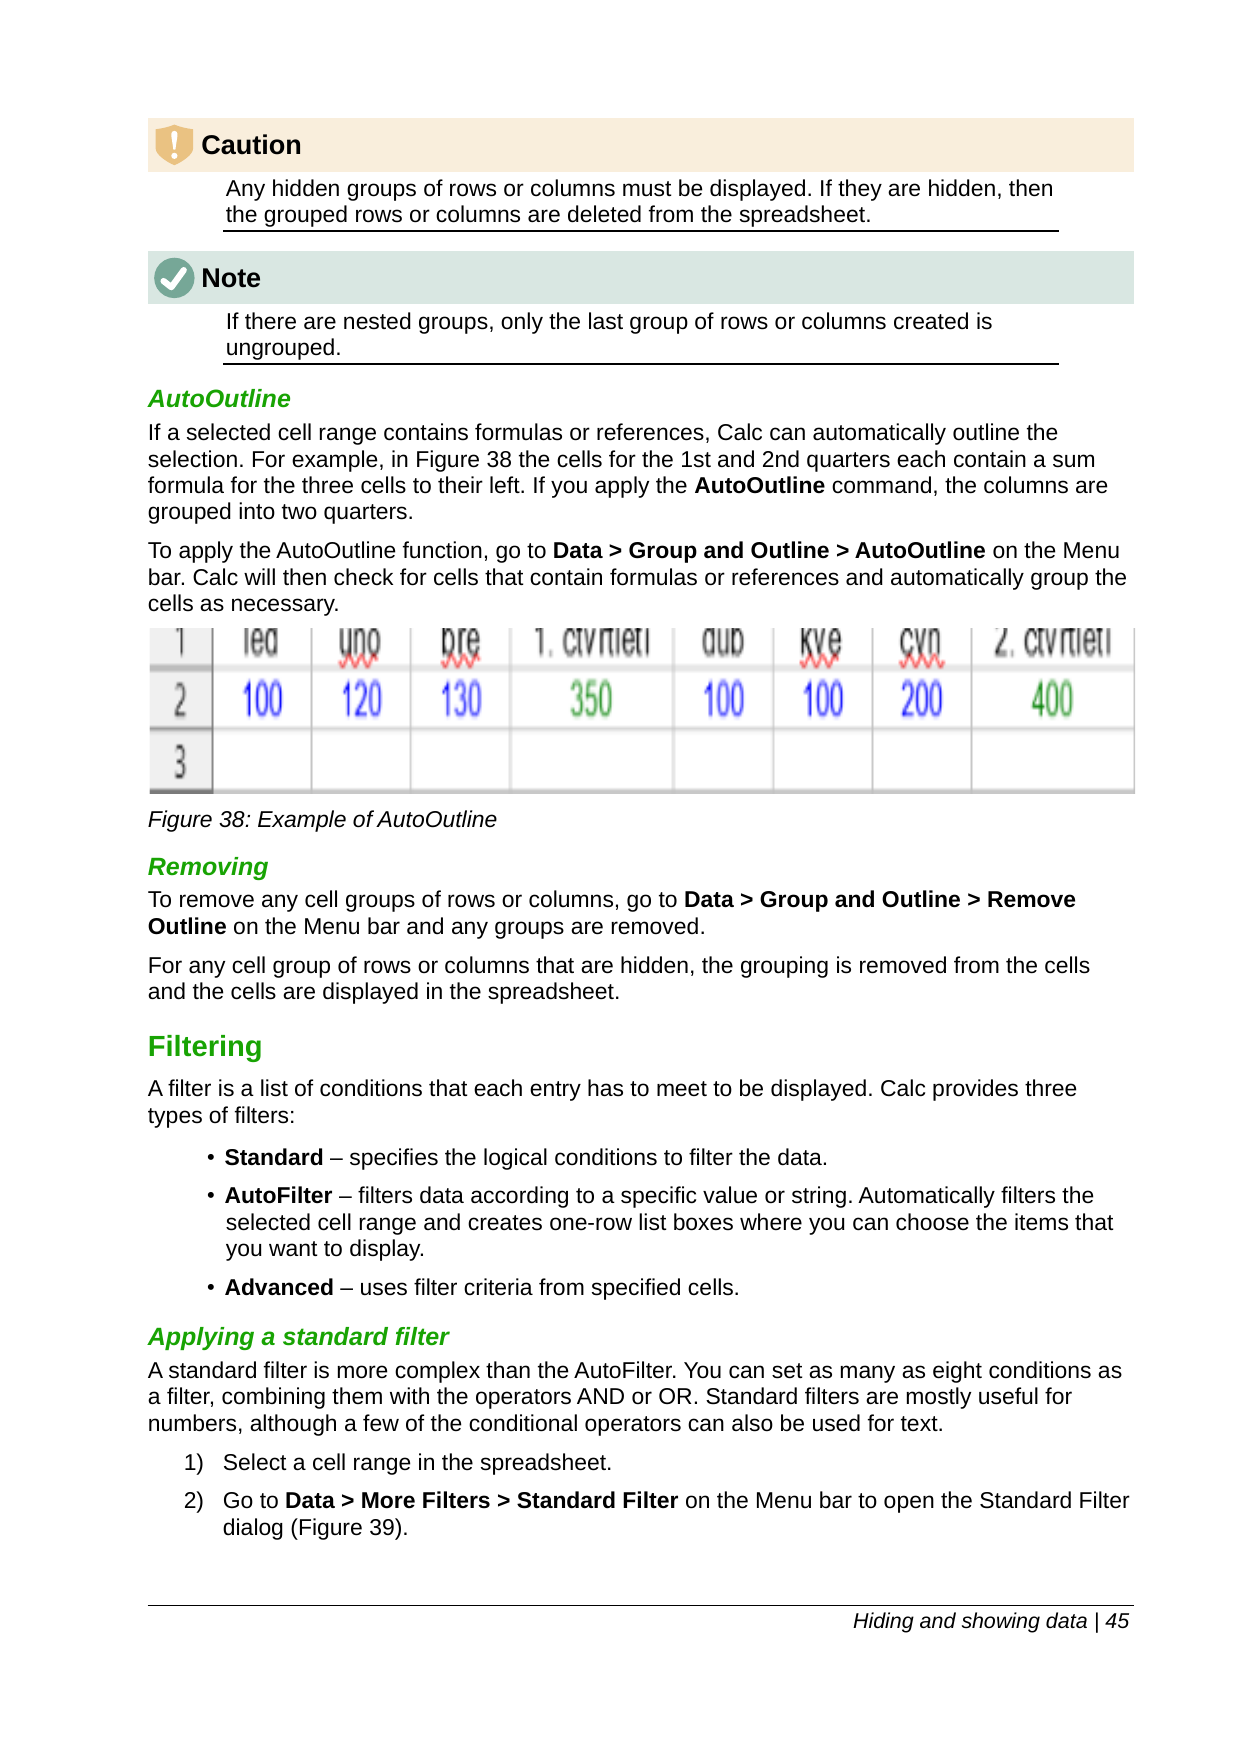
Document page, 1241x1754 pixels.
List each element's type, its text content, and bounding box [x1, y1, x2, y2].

text If there are nested groups, only the last group of rows or columns created is ungrouped. [223, 304, 1059, 363]
subtitle Filtering [148, 1029, 1134, 1063]
text Any hidden groups of rows or columns must be displayed. If they are hidden, then the grouped rows or columns are deleted from the spreadsheet. [223, 172, 1059, 230]
text For any cell group of rows or columns that are hidden, the grouping is removed from the cells and the cells are displayed in the spreadsheet. [148, 952, 1134, 1004]
subtitle Note [148, 251, 1134, 304]
subtitle Applying a standard filter [148, 1322, 1134, 1351]
text To remove any cell groups of rows or columns, go to Data > Group and Outline > Remove Outline on the Menu bar and any groups are removed. [148, 886, 1134, 939]
picture [148, 628, 1136, 794]
subtitle Removing [148, 851, 1134, 880]
text A filter is a list of conditions that each entry has to meet to be displayed. Calc provides three types of filters: [148, 1075, 1134, 1128]
list Go to Data > More Filters > Standard Filter on the Menu bar to open the Standard Filter dialog (Figure 39). [204, 1487, 1134, 1540]
text A standard filter is more complex than the AutoFilter. You can set as many as eight conditions as a filter, combining them with the operators AND or OR. Standard filters are mostly useful for numbers, although a few of the conditional operators can also be used for text. [148, 1357, 1134, 1436]
list Select a cell range in the spreadsheet. [204, 1448, 1134, 1475]
subtitle Caution [148, 118, 1134, 172]
list Standard – specifies the logical conditions to filter the data. [204, 1141, 1134, 1170]
subtitle AutoOutline [148, 384, 1134, 413]
text If a selected cell range contains formulas or references, Calc can automatically outline the selection. For example, in Figure 38 the cells for the 1st and 2nd quarters each contain a sum formula for the three cells to their left. If you apply the AutoOutline command, the columns are grouped into two quarters. [148, 419, 1134, 524]
text To apply the AutoOutline function, go to Data > Group and Outline > AutoOutline on the Menu bar. Calc will then check for cells that contain formulas or references and automatically group the cells as necessary. [148, 537, 1134, 616]
list AutoFilter – filters data according to a specific value or string. Automatically filters the selected cell range and creates one-row list boxes where you can choose the items that you want to display. [204, 1179, 1134, 1261]
text Figure 38: Example of AutoOutline [148, 806, 1136, 833]
list Advanced – uses filter criteria from specified cells. [204, 1271, 1134, 1303]
